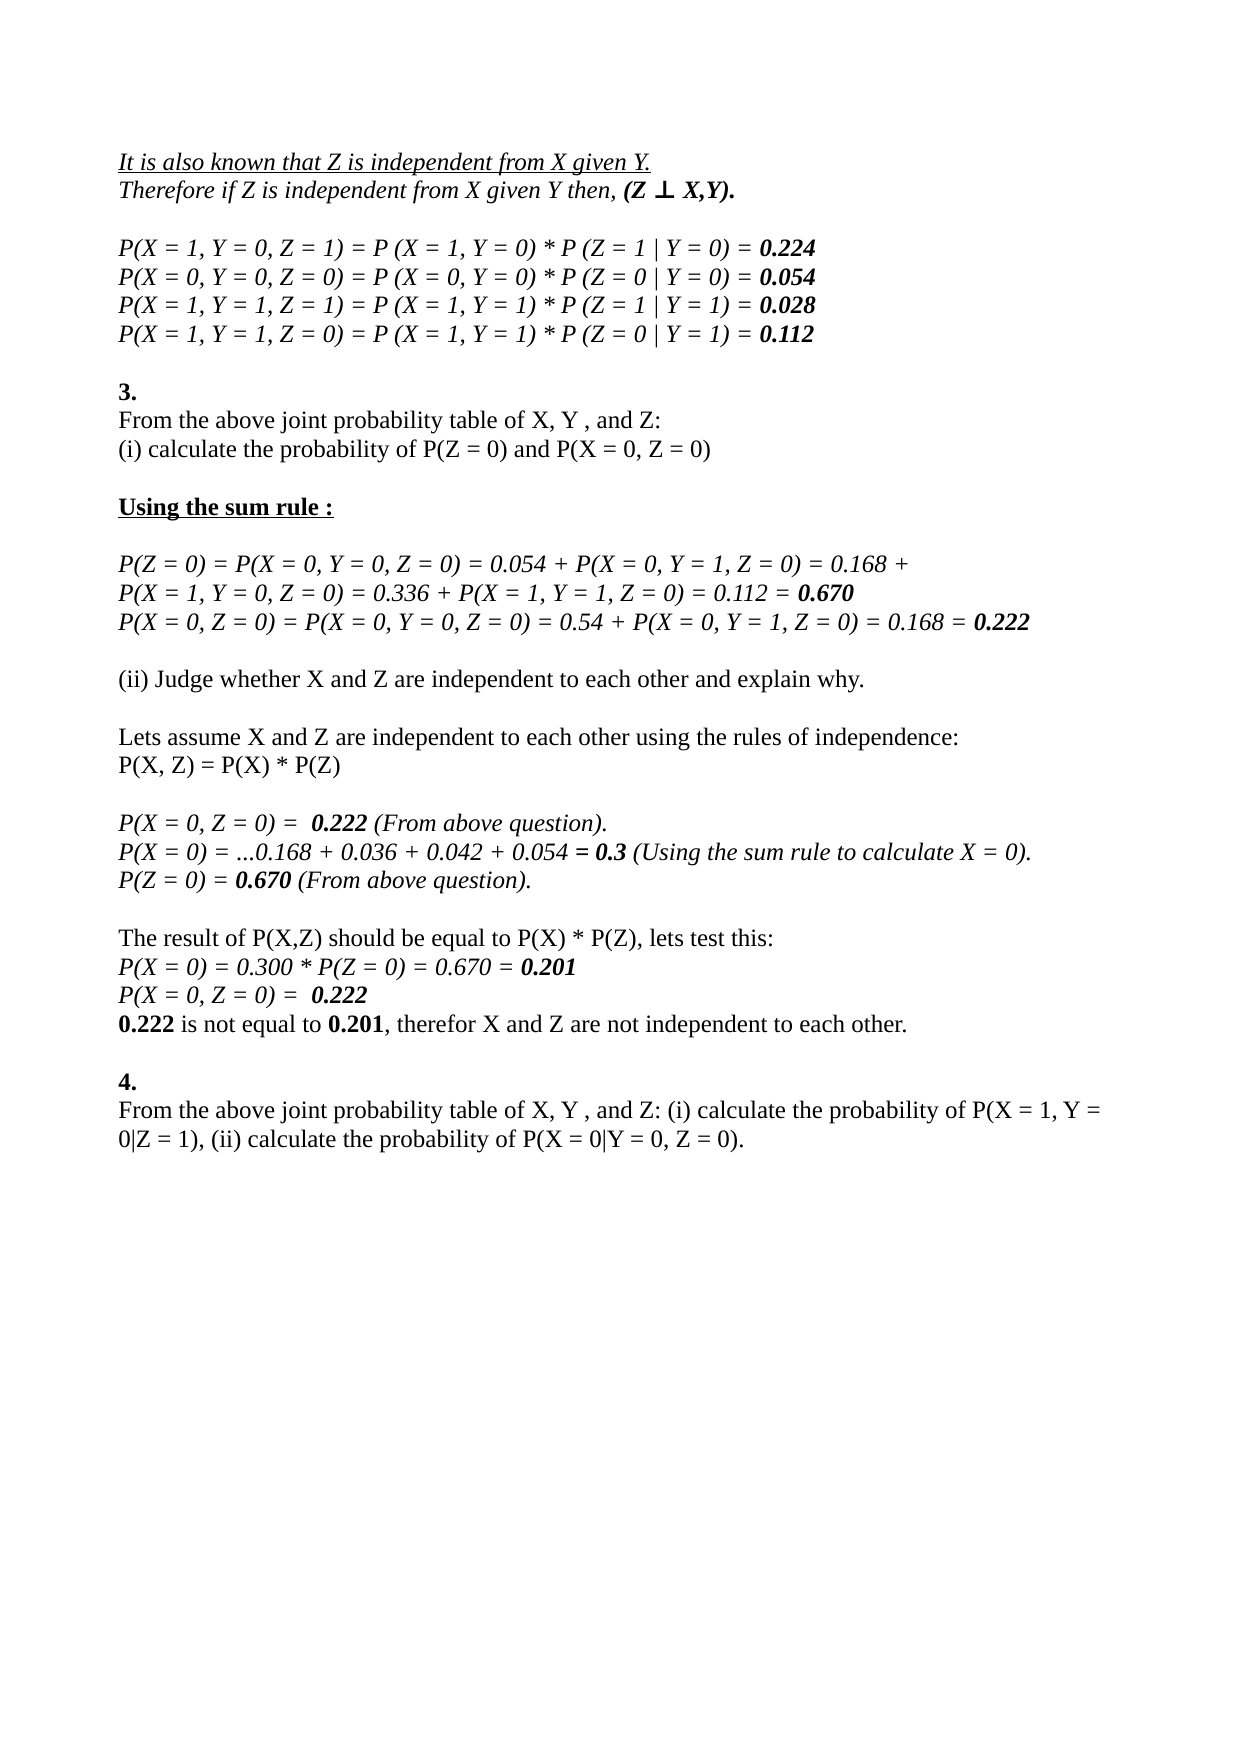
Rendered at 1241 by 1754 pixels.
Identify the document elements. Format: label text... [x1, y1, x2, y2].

text (ii) Judge whether X and Z are independent to each other and explain why. [118, 664, 1122, 693]
text P(X, Z) = P(X) * P(Z) [118, 751, 1122, 779]
text P(X = 1, Y = 0, Z = 0) = 0.336 + P(X = 1, Y = 1, Z = 0) = 0.112 = 0.670 [118, 578, 1122, 607]
text P(Z = 0) = P(X = 0, Y = 0, Z = 0) = 0.054 + P(X = 0, Y = 1, Z = 0) = 0.168 + [118, 549, 1122, 578]
text P(X = 1, Y = 1, Z = 0) = P (X = 1, Y = 1) * P (Z = 0 | Y = 1) = 0.112 [118, 319, 1122, 348]
text P(X = 0, Z = 0) = P(X = 0, Y = 0, Z = 0) = 0.54 + P(X = 0, Y = 1, Z = 0) = 0.168 = 0.222 [118, 607, 1122, 636]
text From the above joint probability table of X, Y , and Z: [118, 406, 1122, 434]
text P(X = 0, Y = 0, Z = 0) = P (X = 0, Y = 0) * P (Z = 0 | Y = 0) = 0.054 [118, 262, 1122, 291]
text P(X = 0, Z = 0) = 0.222 [118, 981, 1122, 1009]
text From the above joint probability table of X, Y , and Z: (i) calculate the probability of P(X = 1, Y = 0|Z = 1), (ii) calculate the probability of P(X = 0|Y = 0, Z = 0). [118, 1096, 1122, 1153]
text 4. [118, 1067, 1122, 1096]
text The result of P(X,Z) should be equal to P(X) * P(Z), lets test this: [118, 923, 1122, 952]
text Lets assume X and Z are independent to each other using the rules of independence: [118, 722, 1122, 751]
text P(X = 1, Y = 1, Z = 1) = P (X = 1, Y = 1) * P (Z = 1 | Y = 1) = 0.028 [118, 291, 1122, 319]
text Using the sum rule : [118, 492, 1122, 521]
text 0.222 is not equal to 0.201, therefor X and Z are not independent to each other. [118, 1009, 1122, 1038]
text It is also known that Z is independent from X given Y. [118, 147, 1122, 176]
text P(X = 0) = 0.300 * P(Z = 0) = 0.670 = 0.201 [118, 952, 1122, 981]
text P(X = 0) = ...0.168 + 0.036 + 0.042 + 0.054 = 0.3 (Using the sum rule to calculate X = 0). [118, 837, 1122, 866]
text P(X = 0, Z = 0) = 0.222 (From above question). [118, 808, 1122, 837]
text P(Z = 0) = 0.670 (From above question). [118, 866, 1122, 894]
text P(X = 1, Y = 0, Z = 1) = P (X = 1, Y = 0) * P (Z = 1 | Y = 0) = 0.224 [118, 233, 1122, 262]
text (i) calculate the probability of P(Z = 0) and P(X = 0, Z = 0) [118, 434, 1122, 463]
text 3. [118, 377, 1122, 406]
text Therefore if Z is independent from X given Y then, (Z ⊥ X,Y). [118, 176, 1122, 204]
